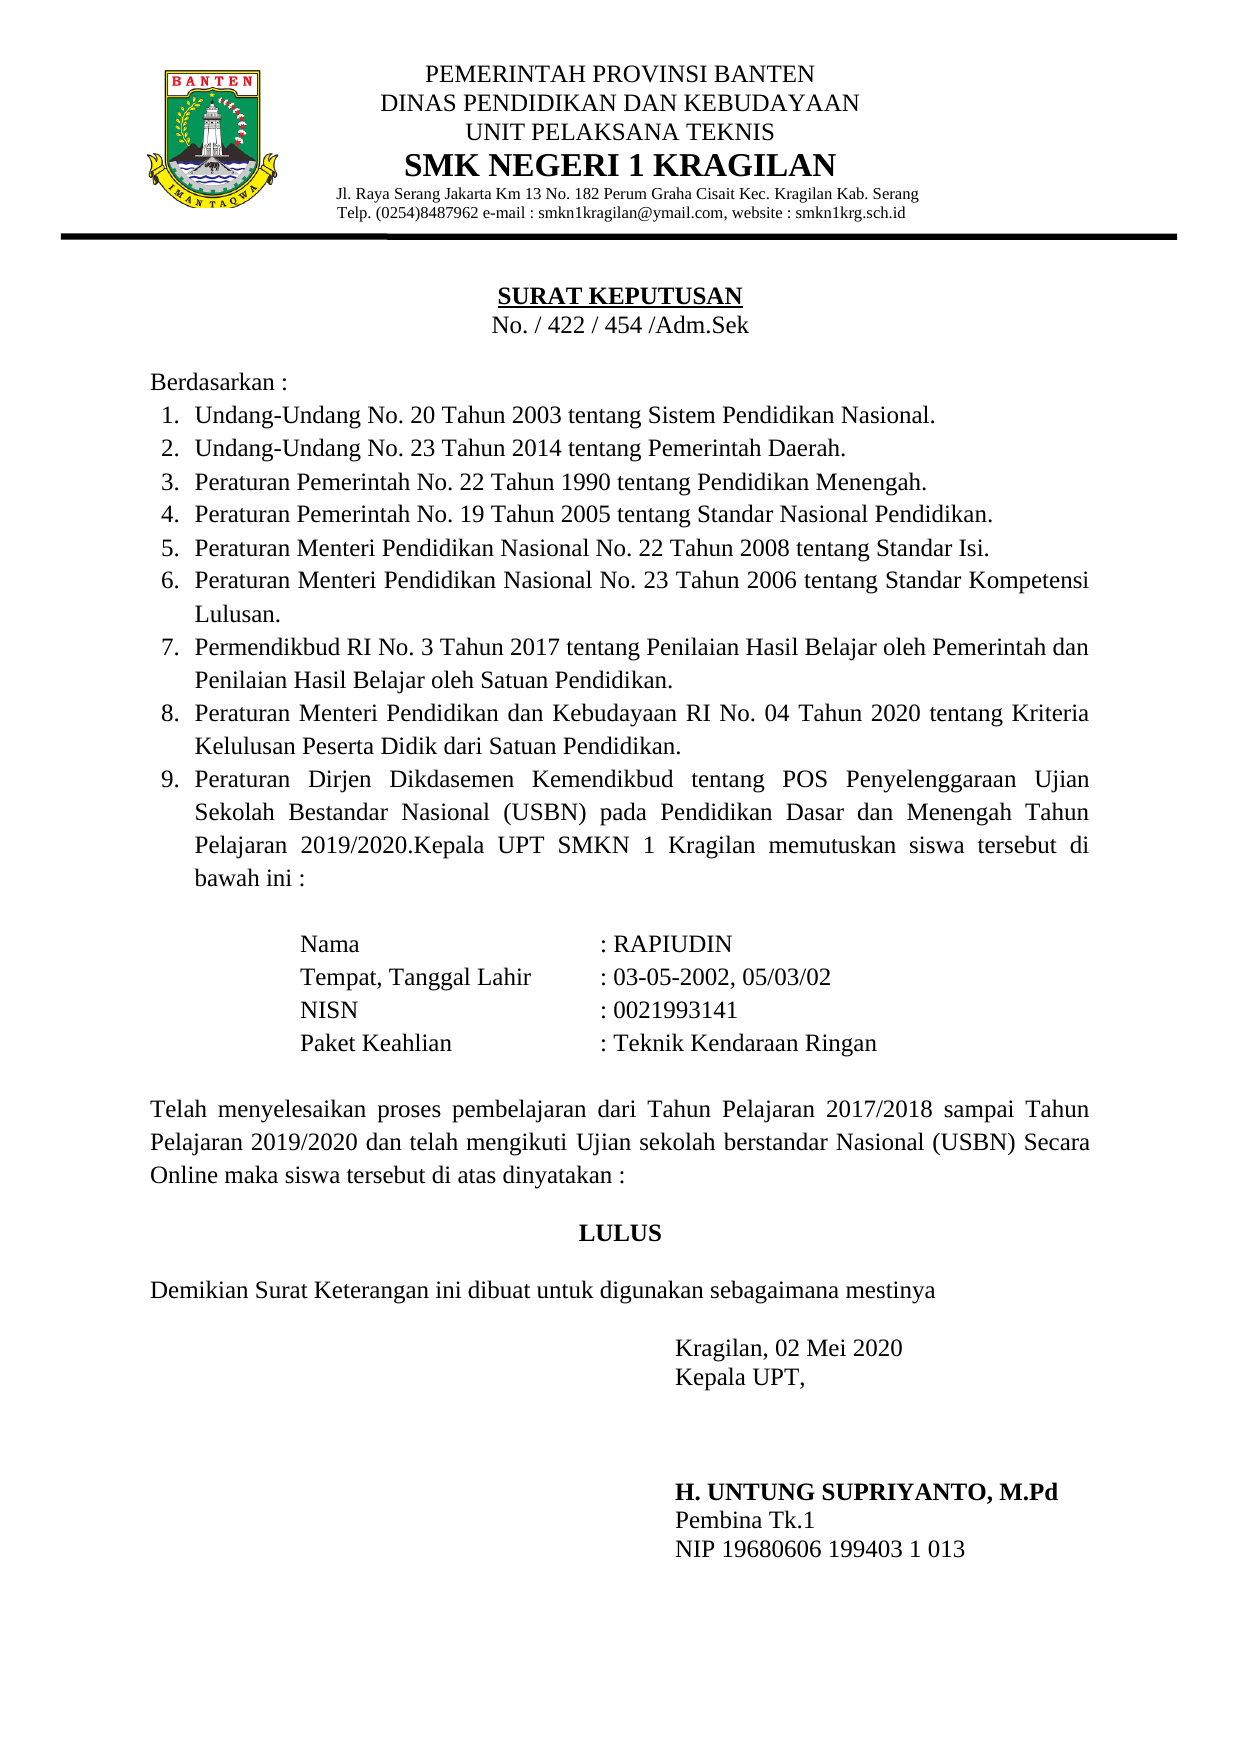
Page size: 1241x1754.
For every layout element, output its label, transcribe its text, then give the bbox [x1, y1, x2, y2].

text Tempat, Tanggal Lahir : 03-05-2002, 05/03/02 [150, 962, 1090, 991]
text H. UNTUNG SUPRIYANTO, M.Pd [150, 1477, 1090, 1506]
text NISN : 0021993141 [150, 995, 1090, 1024]
text Nama : RAPIUDIN [150, 929, 1090, 958]
list Undang-Undang No. 20 Tahun 2003 tentang Sistem Pendidikan Nasional. [179, 401, 1090, 429]
text Paket Keahlian : Teknik Kendaraan Ringan [150, 1028, 1090, 1057]
text Kragilan, 02 Mei 2020 [150, 1333, 1090, 1362]
list Peraturan Pemerintah No. 19 Tahun 2005 tentang Standar Nasional Pendidikan. [179, 499, 1090, 528]
text Kepala UPT, [150, 1362, 1090, 1391]
text SURAT KEPUTUSAN [150, 281, 1090, 310]
picture [146, 70, 279, 208]
list Peraturan Dirjen Dikdasemen Kemendikbud tentang POS Penyelenggaraan Ujian Sekolah Bestandar Nasional (USBN) pada Pendidikan Dasar dan Menengah Tahun Pelajaran 2019/2020.Kepala UPT SMKN 1 Kragilan memutuskan siswa tersebut di bawah ini : [179, 764, 1090, 892]
list Peraturan Menteri Pendidikan dan Kebudayaan RI No. 04 Tahun 2020 tentang Kriteria Kelulusan Peserta Didik dari Satuan Pendidikan. [179, 698, 1090, 759]
list Permendikbud RI No. 3 Tahun 2017 tentang Penilaian Hasil Belajar oleh Pemerintah dan Penilaian Hasil Belajar oleh Satuan Pendidikan. [179, 632, 1090, 693]
text No. / 422 / 454 /Adm.Sek [150, 310, 1090, 339]
text Telah menyelesaikan proses pembelajaran dari Tahun Pelajaran 2017/2018 sampai Tahun Pelajaran 2019/2020 dan telah mengikuti Ujian sekolah berstandar Nasional (USBN) Secara Online maka siswa tersebut di atas dinyatakan : [150, 1094, 1090, 1189]
text Berdasarkan : [150, 367, 1090, 396]
text Demikian Surat Keterangan ini dibuat untuk digunakan sebagaimana mestinya [150, 1276, 1090, 1304]
list Peraturan Pemerintah No. 22 Tahun 1990 tentang Pendidikan Menengah. [179, 467, 1090, 495]
list Peraturan Menteri Pendidikan Nasional No. 23 Tahun 2006 tentang Standar Kompetensi Lulusan. [179, 566, 1090, 627]
text NIP 19680606 199403 1 013 [150, 1534, 1090, 1563]
text LULUS [150, 1218, 1090, 1247]
list Peraturan Menteri Pendidikan Nasional No. 22 Tahun 2008 tentang Standar Isi. [179, 533, 1090, 561]
text Pembina Tk.1 [150, 1506, 1090, 1534]
list Undang-Undang No. 23 Tahun 2014 tentang Pemerintah Daerah. [179, 433, 1090, 462]
